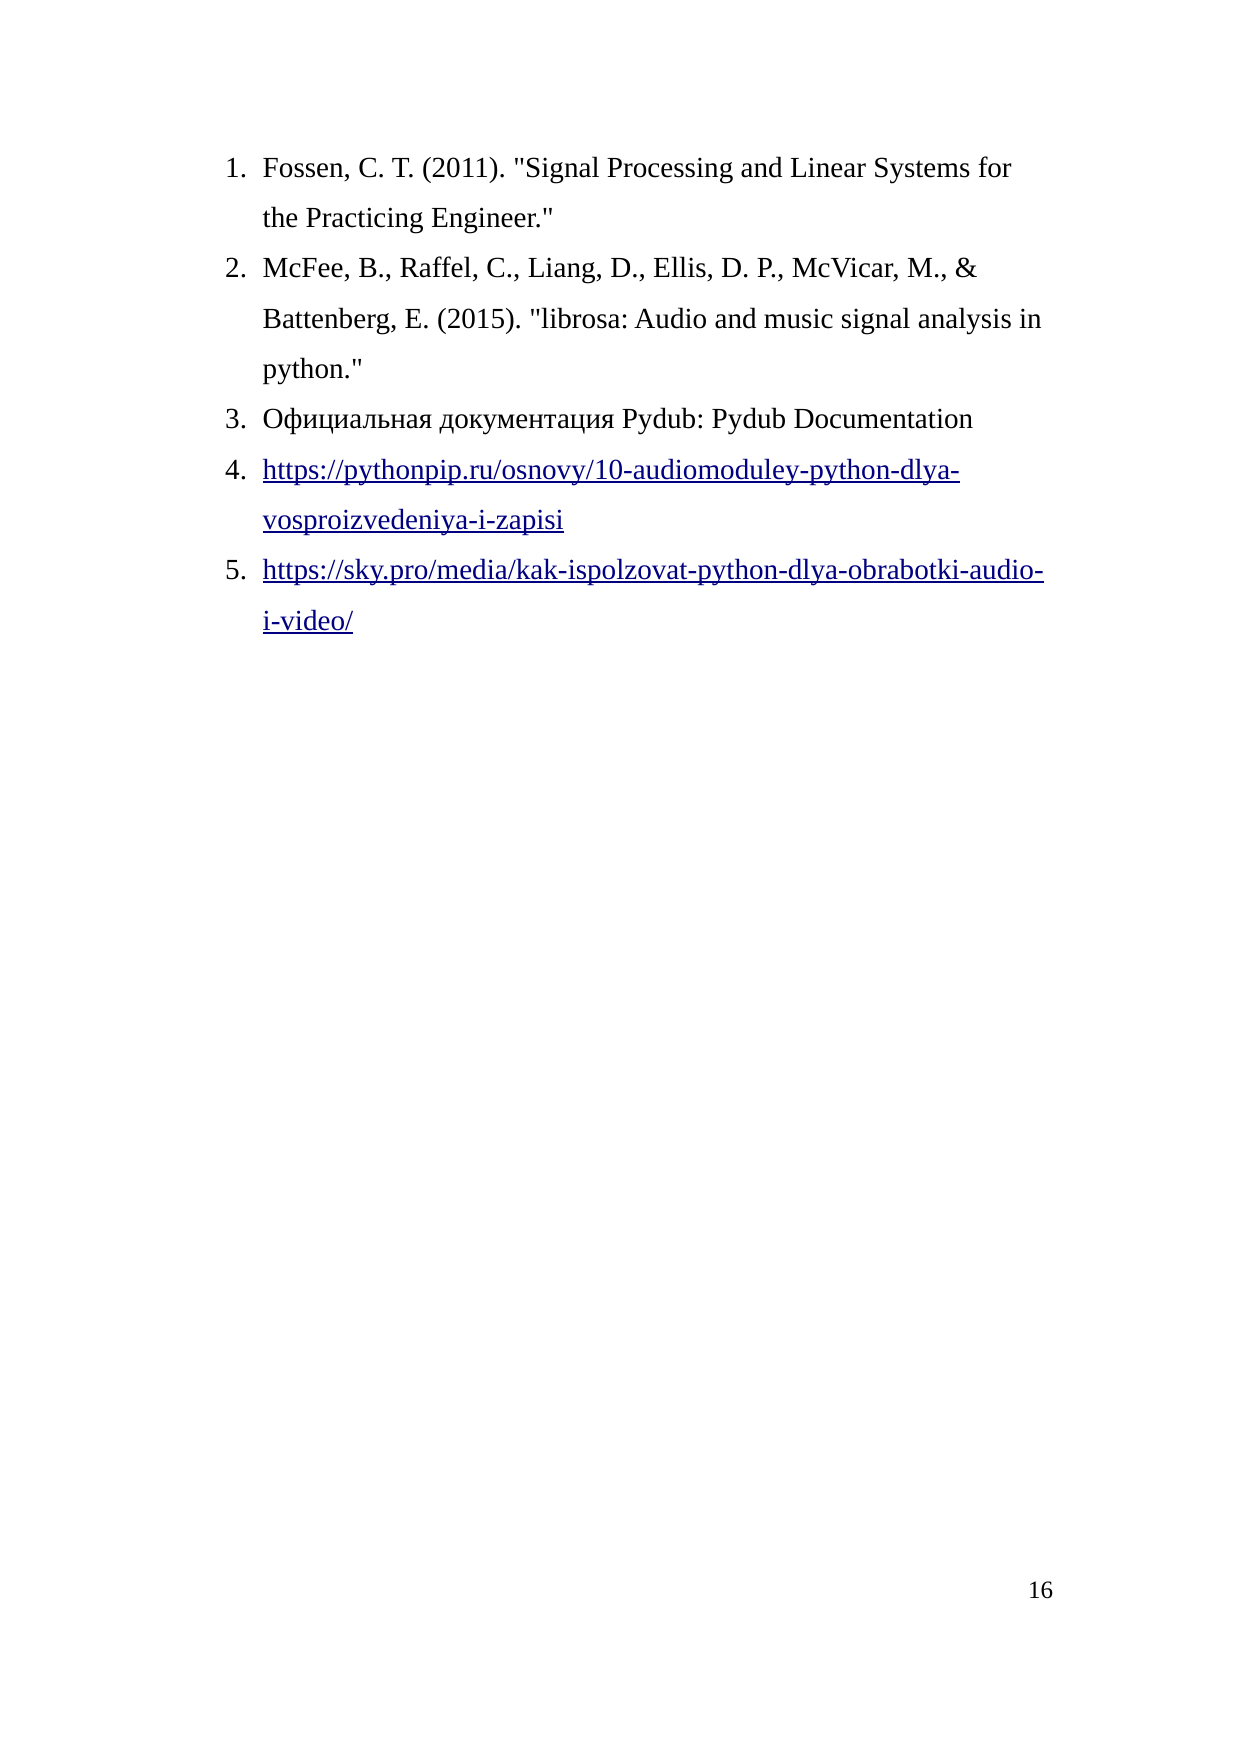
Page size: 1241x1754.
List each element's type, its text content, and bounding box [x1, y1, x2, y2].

list https://pythonpip.ru/osnovy/10-audiomoduley-python-dlya-vosproizvedeniya-i-zapisi [225, 452, 1053, 536]
list Официальная документация Pydub: Pydub Documentation [225, 402, 1053, 435]
list McFee, B., Raffel, C., Liang, D., Ellis, D. P., McVicar, M., & Battenberg, E. (2015). "librosa: Audio and music signal analysis in python." [225, 251, 1053, 385]
list https://sky.pro/media/kak-ispolzovat-python-dlya-obrabotki-audio-i-video/ [225, 552, 1053, 636]
list Fossen, C. T. (2011). "Signal Processing and Linear Systems for the Practicing Engineer." [225, 150, 1053, 234]
